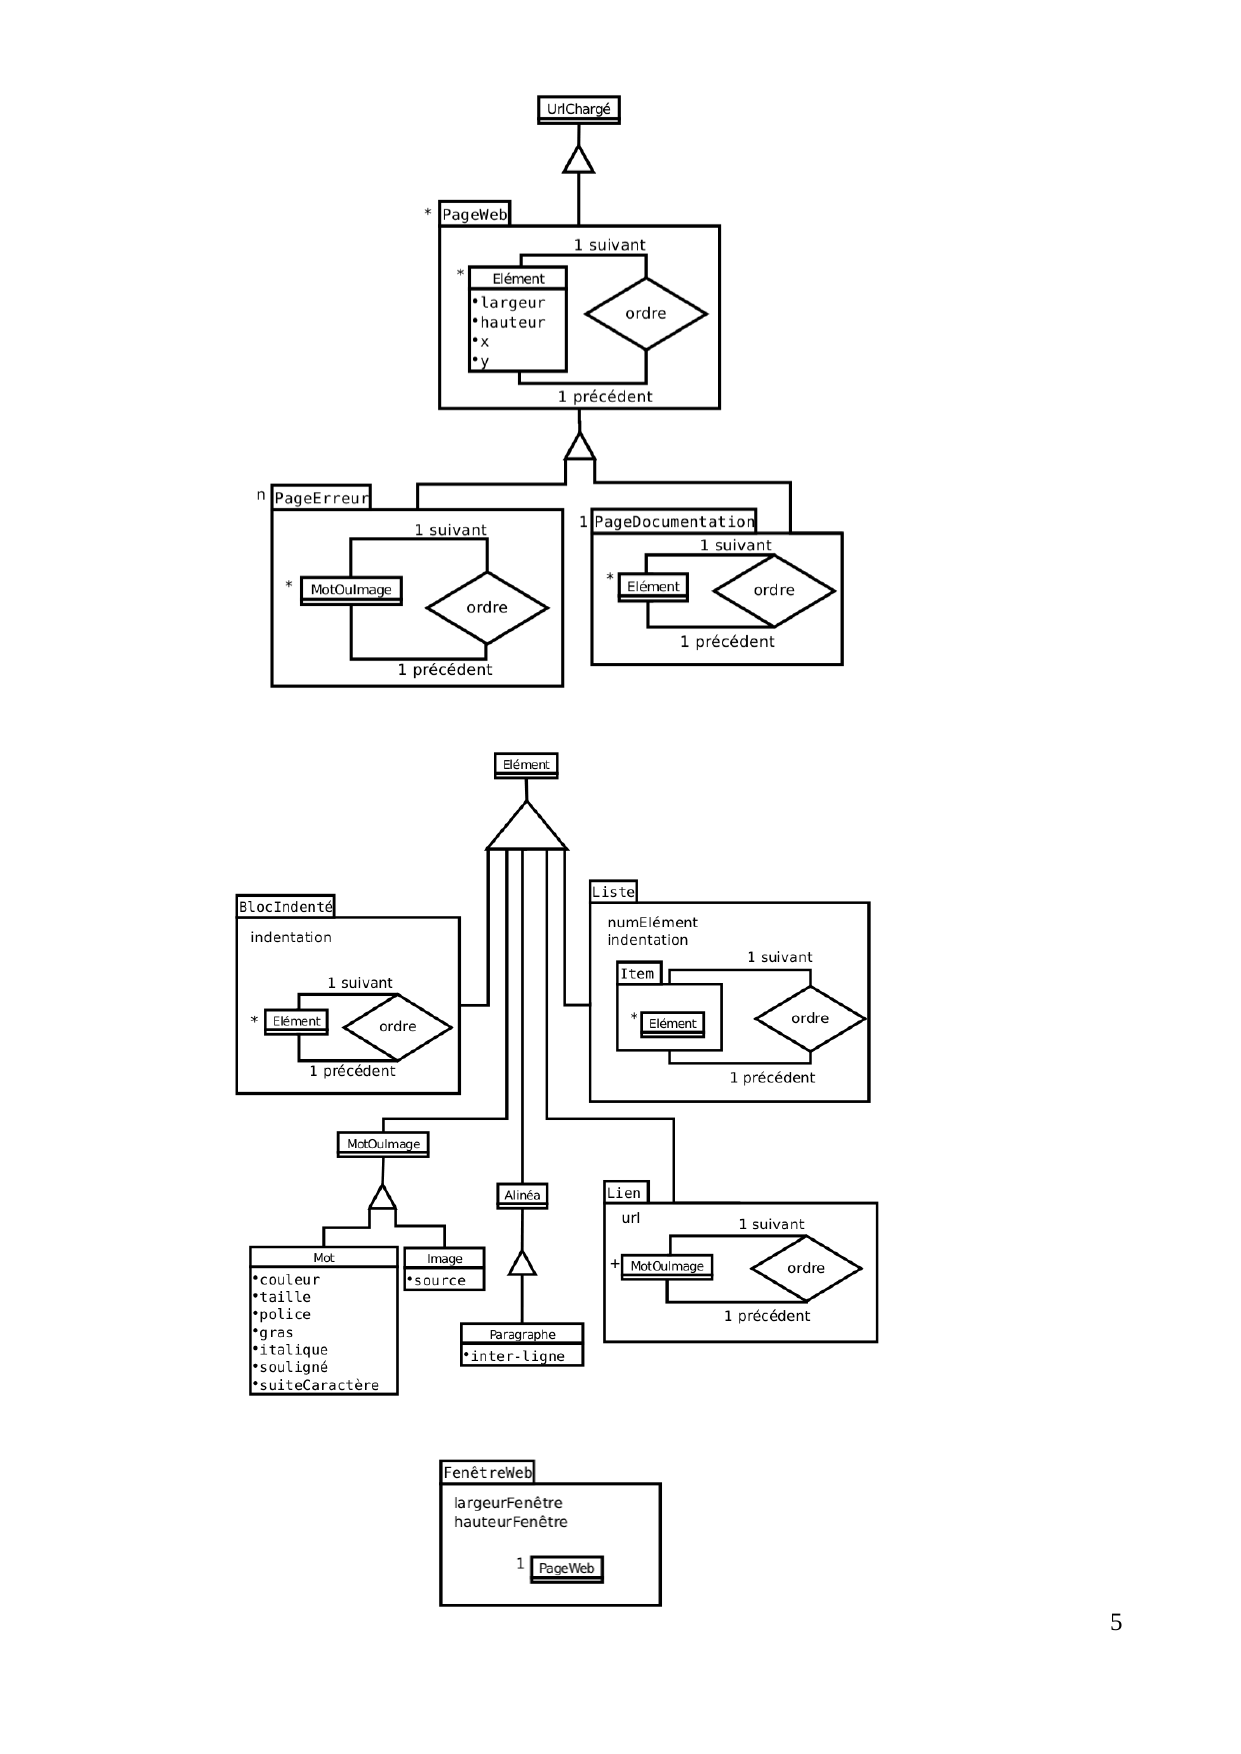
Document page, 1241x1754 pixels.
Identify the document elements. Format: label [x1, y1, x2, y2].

picture [437, 1441, 674, 1619]
picture [227, 735, 895, 1402]
picture [236, 83, 862, 698]
